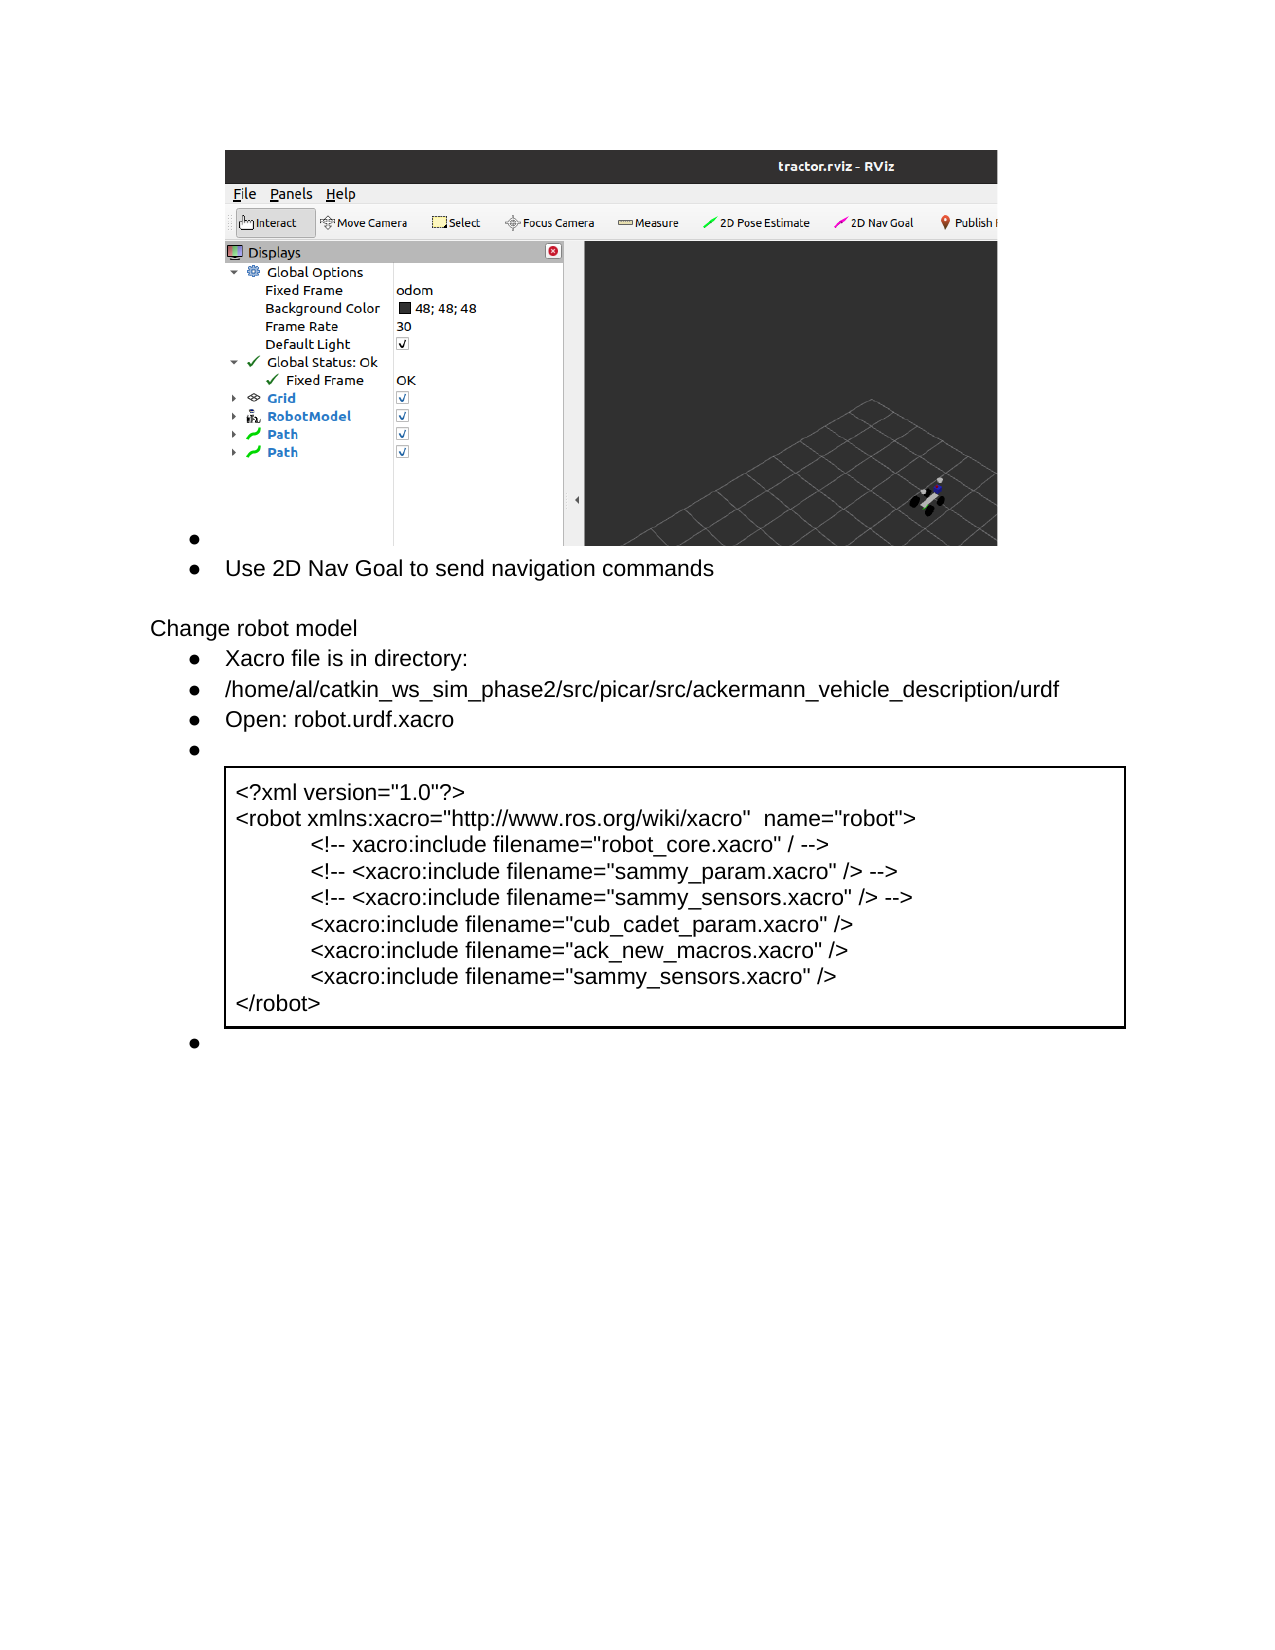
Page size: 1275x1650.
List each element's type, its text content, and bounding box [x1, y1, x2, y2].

table_header <?xml version="1.0"?> <robot xmlns:xacro="http://www.ros.org/wiki/xacro" name="robot"> <!-- xacro:include filename="robot_core.xacro" / --> <!-- <xacro:include filename="sammy_param.xacro" /> --> <!-- <xacro:include filename="sammy_sensors.xacro" /> --> <xacro:include filename="cub_cadet_param.xacro" /> <xacro:include filename="ack_new_macros.xacro" /> <xacro:include filename="sammy_sensors.xacro" /> </robot> [226, 768, 1124, 1026]
list /home/al/catkin_ws_sim_phase2/src/picar/src/ackermann_vehicle_description/urdf [187, 676, 1125, 702]
picture [225, 150, 998, 546]
list Use 2D Nav Goal to send navigation commands [187, 555, 1125, 581]
list Open: robot.urdf.xacro [187, 706, 1125, 732]
list Xacro file is in directory: [187, 645, 1125, 672]
text Change robot model [150, 615, 1125, 642]
